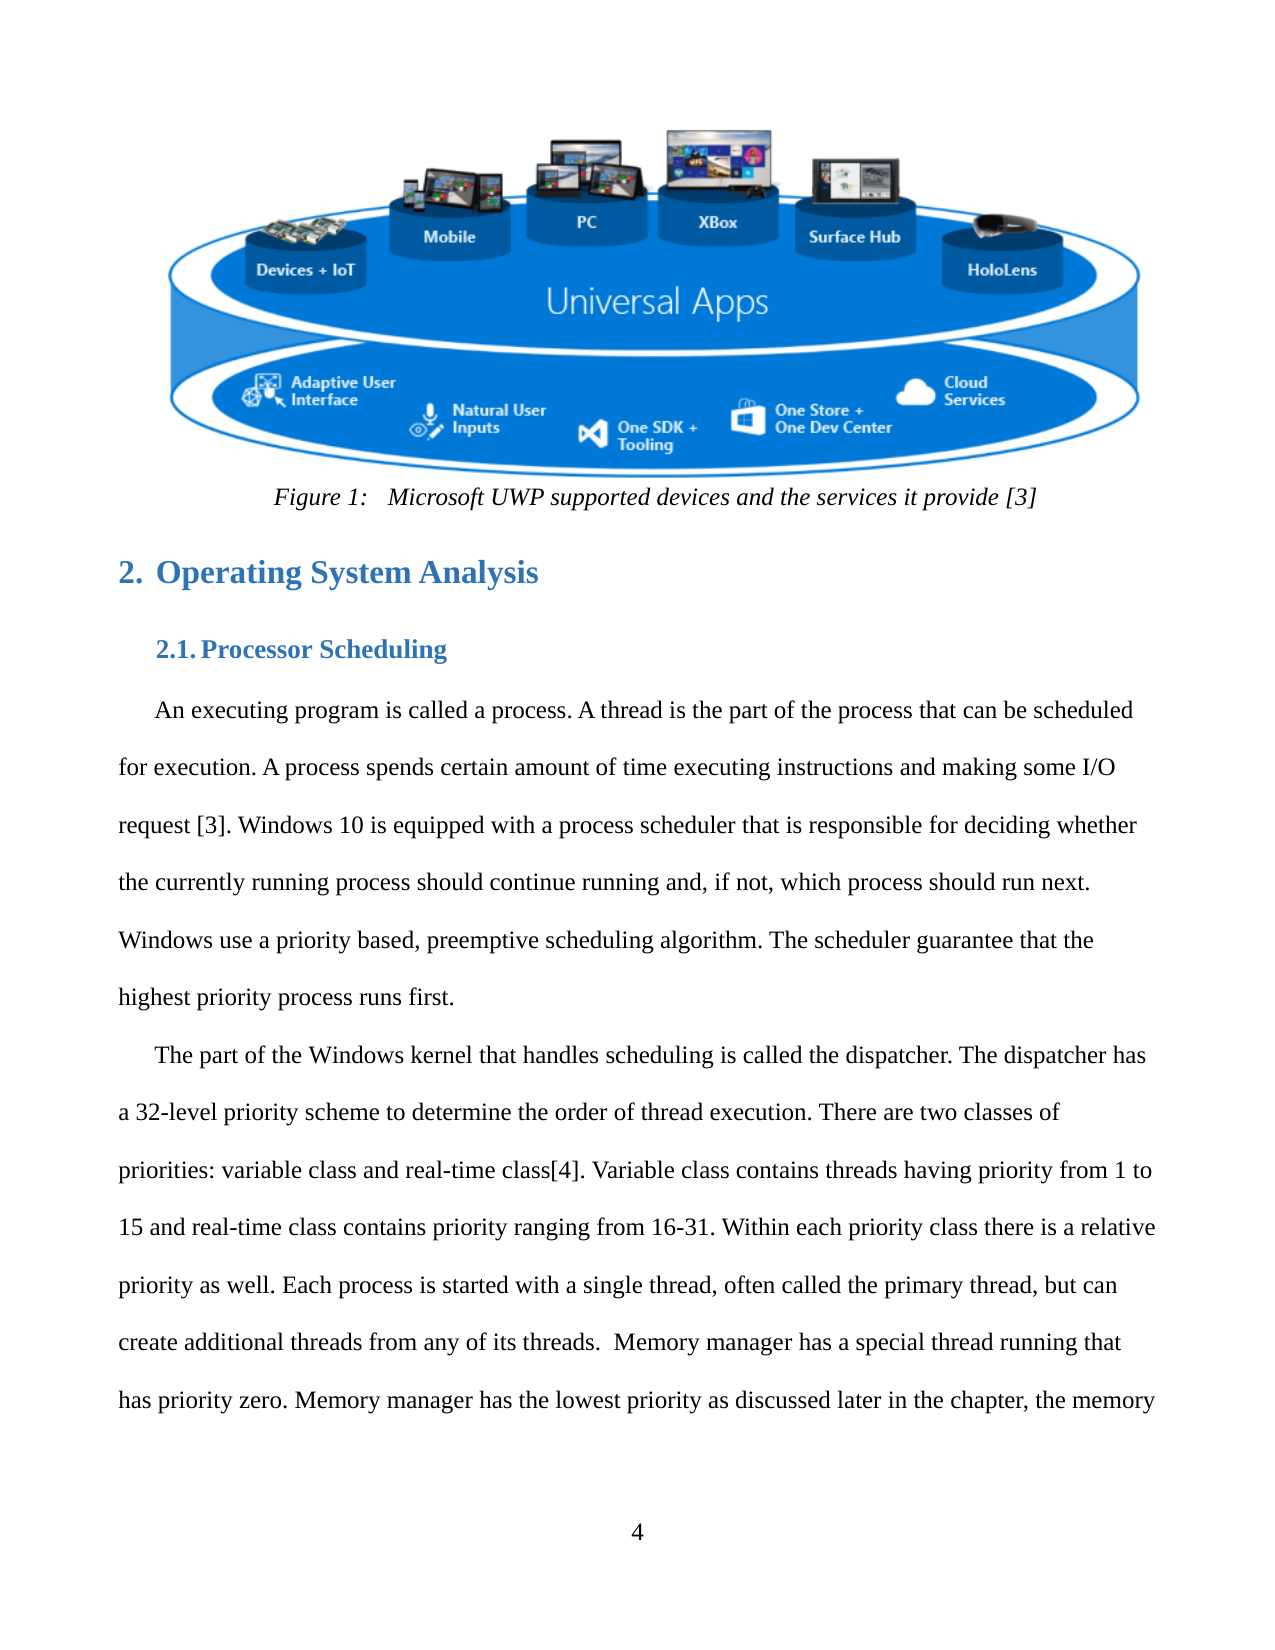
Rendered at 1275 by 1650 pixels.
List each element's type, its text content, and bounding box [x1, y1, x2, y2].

text An executing program is called a process. A thread is the part of the process that can be scheduled for execution. A process spends certain amount of time executing instructions and making some I/O request [3]. Windows 10 is equipped with a process scheduler that is responsible for deciding whether the currently running process should continue running and, if not, which process should run next. Windows use a priority based, preemptive scheduling algorithm. The scheduler guarantee that the highest priority process runs first. [118, 695, 1157, 1011]
text The part of the Windows kernel that handles scheduling is called the dispatcher. The dispatcher has a 32-level priority scheme to determine the order of thread execution. There are two classes of priorities: variable class and real-time class[4]. Variable class contains threads having priority from 1 to 15 and real-time class contains priority ranging from 16-31. Within each priority class there is a relative priority as well. Each process is started with a single thread, often called the primary thread, but can create additional threads from any of its threads. Memory manager has a special thread running that has priority zero. Memory manager has the lowest priority as discussed later in the chapter, the memory [118, 1040, 1157, 1414]
picture [167, 121, 1143, 482]
text Figure 1: Microsoft UWP supported devices and the services it provide [3] [118, 188, 1157, 511]
subtitle Processor Scheduling [156, 633, 1157, 664]
subtitle Operating System Analysis [118, 552, 1157, 590]
